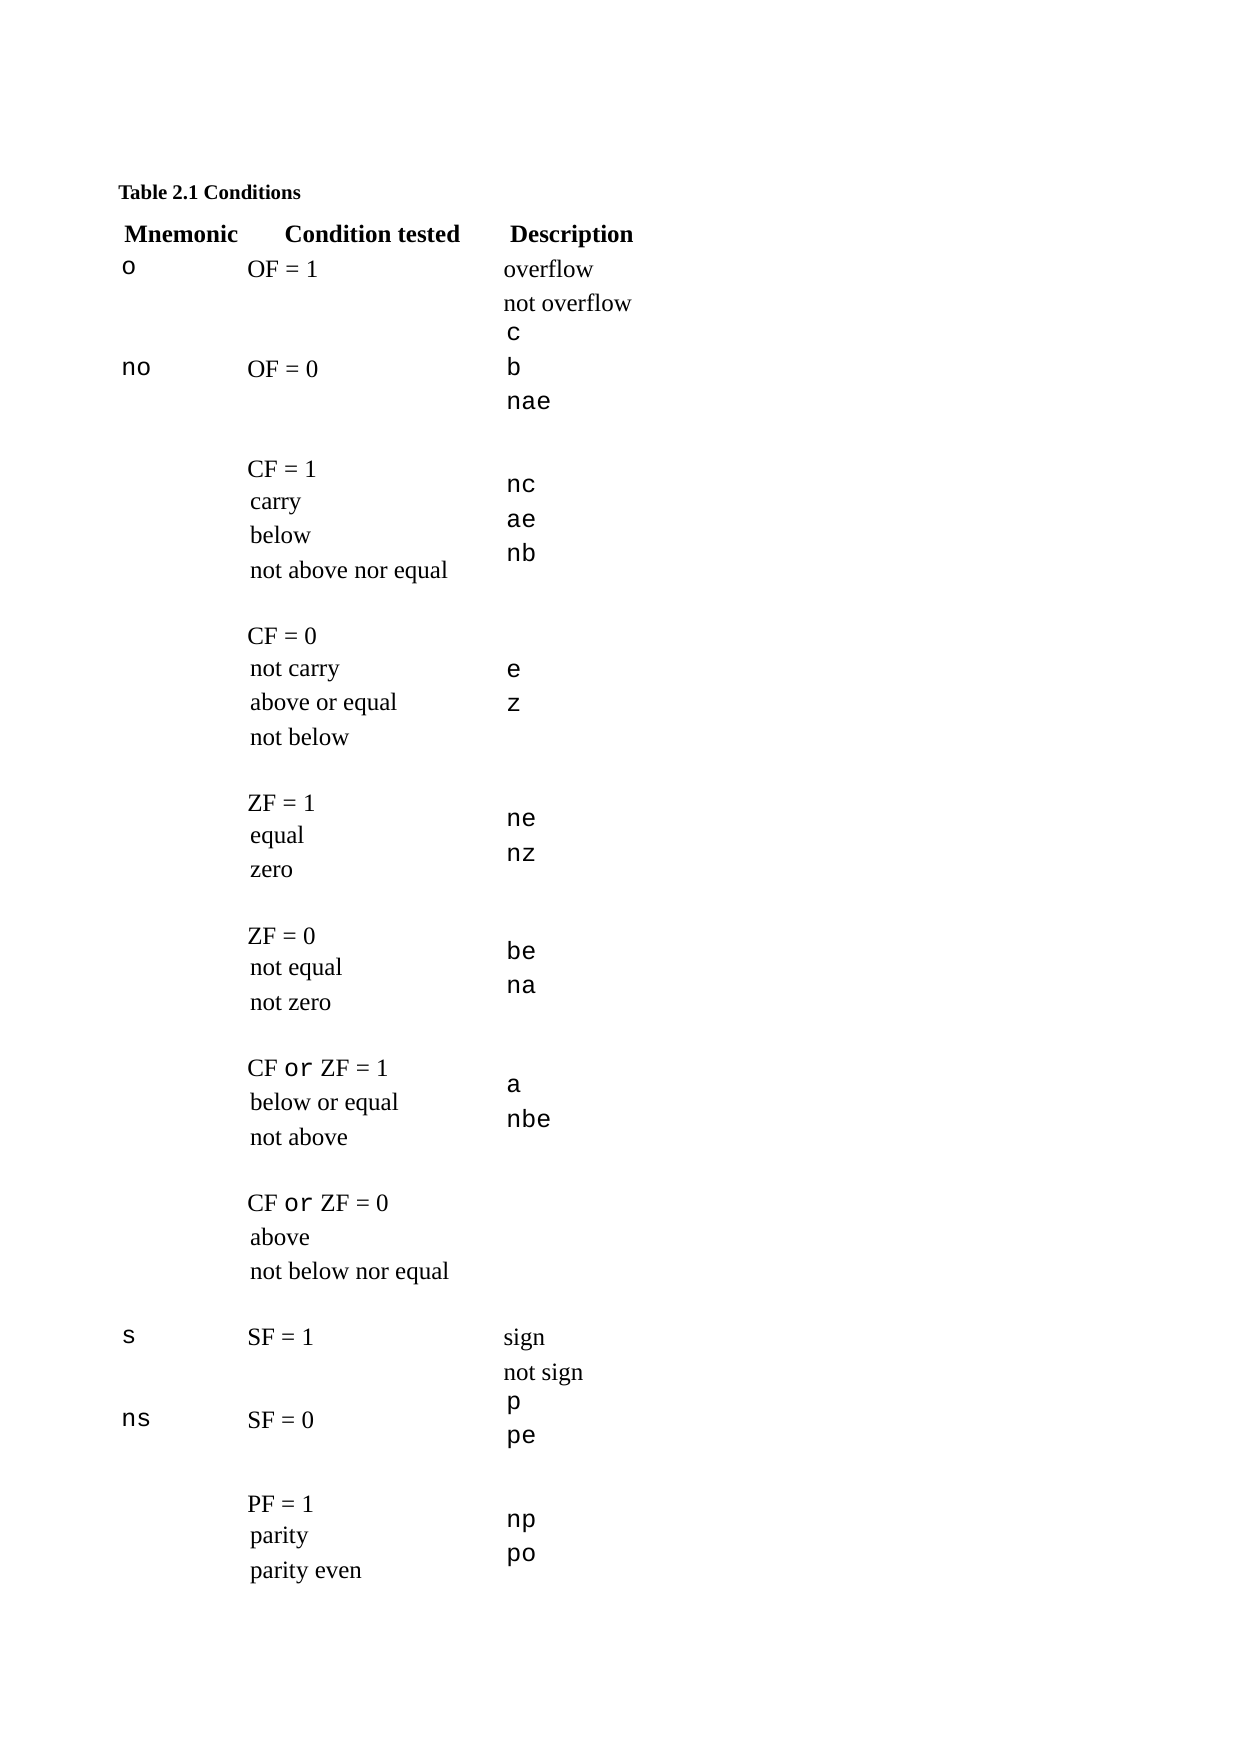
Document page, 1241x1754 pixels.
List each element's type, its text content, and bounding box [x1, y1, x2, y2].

table_cell [500, 618, 643, 785]
table_cell [500, 451, 643, 618]
table_header ne [503, 803, 551, 837]
table_cell below [247, 518, 459, 552]
table_header not carry [247, 650, 409, 684]
table_cell OF = 0 [244, 285, 500, 451]
table_header equal [247, 817, 317, 852]
table_cell CF or ZF = 0 [244, 1185, 500, 1319]
table_header above [247, 1219, 460, 1253]
table_cell [118, 618, 244, 785]
table_header Mnemonic [118, 216, 244, 251]
table_cell CF or ZF = 1 [244, 1050, 500, 1185]
table_cell not sign [500, 1354, 643, 1486]
table_cell OF = 1 [244, 251, 500, 285]
table_cell not above [247, 1119, 410, 1153]
table_header a [503, 1069, 566, 1103]
table_cell nae [503, 385, 566, 419]
table_cell [500, 1050, 643, 1185]
table_header Condition tested [244, 216, 500, 251]
table_cell o [118, 251, 244, 285]
table_cell not below [247, 719, 409, 754]
table_cell [118, 918, 244, 1050]
table_cell not zero [247, 984, 354, 1019]
table_cell po [503, 1538, 551, 1572]
table_cell PF = 1 [244, 1486, 500, 1618]
table_header Description [500, 216, 643, 251]
table_cell na [503, 970, 551, 1004]
table_cell overflow [500, 251, 643, 285]
table_cell b [503, 351, 566, 385]
table_cell [118, 785, 244, 918]
table_cell not above nor equal [247, 552, 459, 587]
table_cell above or equal [247, 685, 409, 719]
table_header below or equal [247, 1084, 410, 1119]
table_header e [503, 653, 536, 687]
table_cell [500, 1185, 643, 1319]
table_cell ns [118, 1354, 244, 1486]
table_cell not overflow [500, 285, 643, 451]
table_header carry [247, 483, 459, 517]
table_cell no [118, 285, 244, 451]
table_cell ZF = 1 [244, 785, 500, 918]
table_cell SF = 0 [244, 1354, 500, 1486]
table_cell CF = 1 [244, 451, 500, 618]
table_header c [503, 317, 566, 351]
table_cell nz [503, 837, 551, 871]
table_cell [118, 451, 244, 618]
table_header nc [503, 469, 551, 503]
table_header be [503, 936, 551, 970]
subtitle Table 2.1 Conditions [118, 180, 1137, 204]
table_cell nbe [503, 1103, 566, 1137]
table_cell ZF = 0 [244, 918, 500, 1050]
table_cell SF = 1 [244, 1320, 500, 1354]
table_header np [503, 1504, 551, 1538]
table_cell s [118, 1320, 244, 1354]
table_header parity [247, 1518, 374, 1552]
table_cell CF = 0 [244, 618, 500, 785]
table_cell [500, 1486, 643, 1618]
table_cell nb [503, 538, 551, 572]
table_cell [500, 785, 643, 918]
table_cell [500, 918, 643, 1050]
table_cell sign [500, 1320, 643, 1354]
table_cell [118, 1050, 244, 1185]
table_cell [118, 1486, 244, 1618]
table_cell pe [503, 1420, 551, 1454]
table_header not equal [247, 950, 354, 984]
table_cell parity even [247, 1552, 374, 1587]
table_cell zero [247, 852, 317, 886]
table_cell [118, 1185, 244, 1319]
table_cell z [503, 688, 536, 722]
table_header p [503, 1386, 551, 1420]
table_cell not below nor equal [247, 1253, 460, 1288]
table_cell ae [503, 503, 551, 537]
